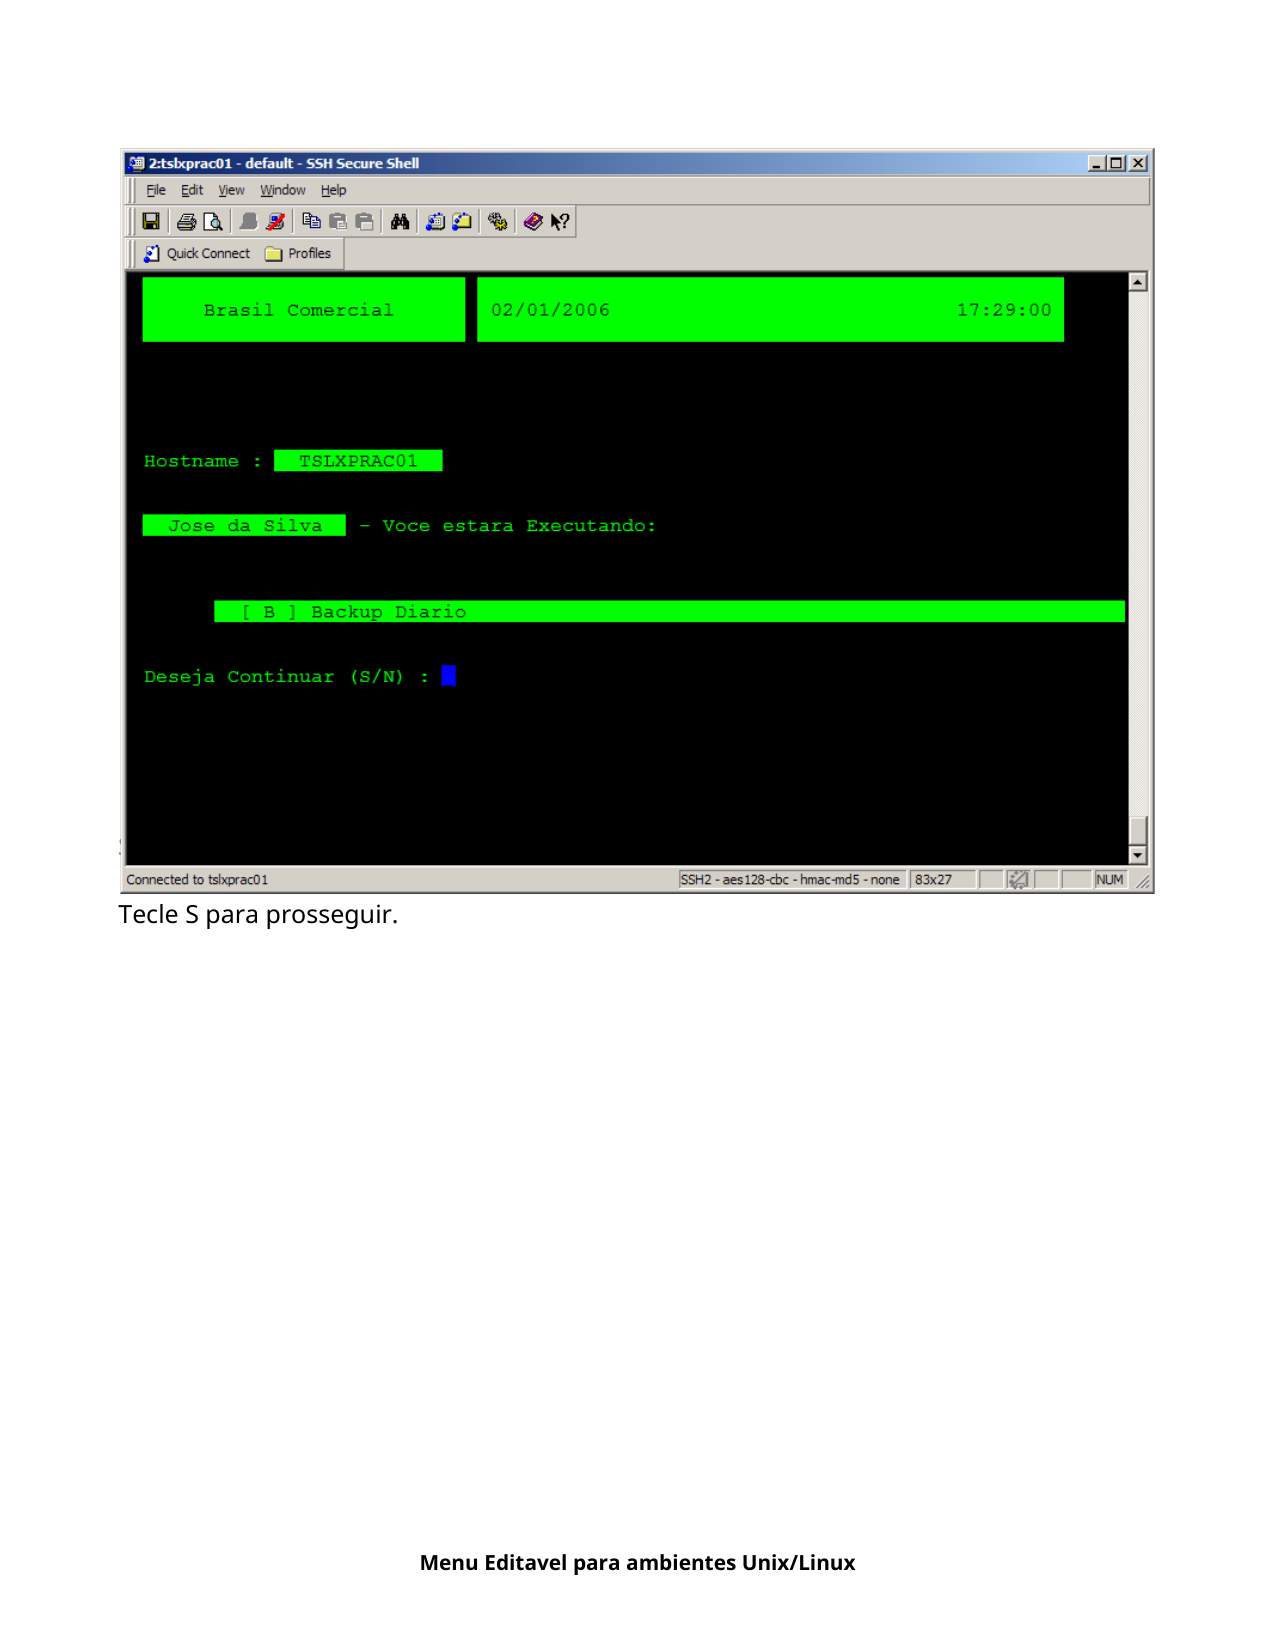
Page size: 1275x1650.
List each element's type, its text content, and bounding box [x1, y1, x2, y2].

text Tecle S para prosseguir. [118, 897, 1157, 931]
picture [120, 148, 1155, 894]
